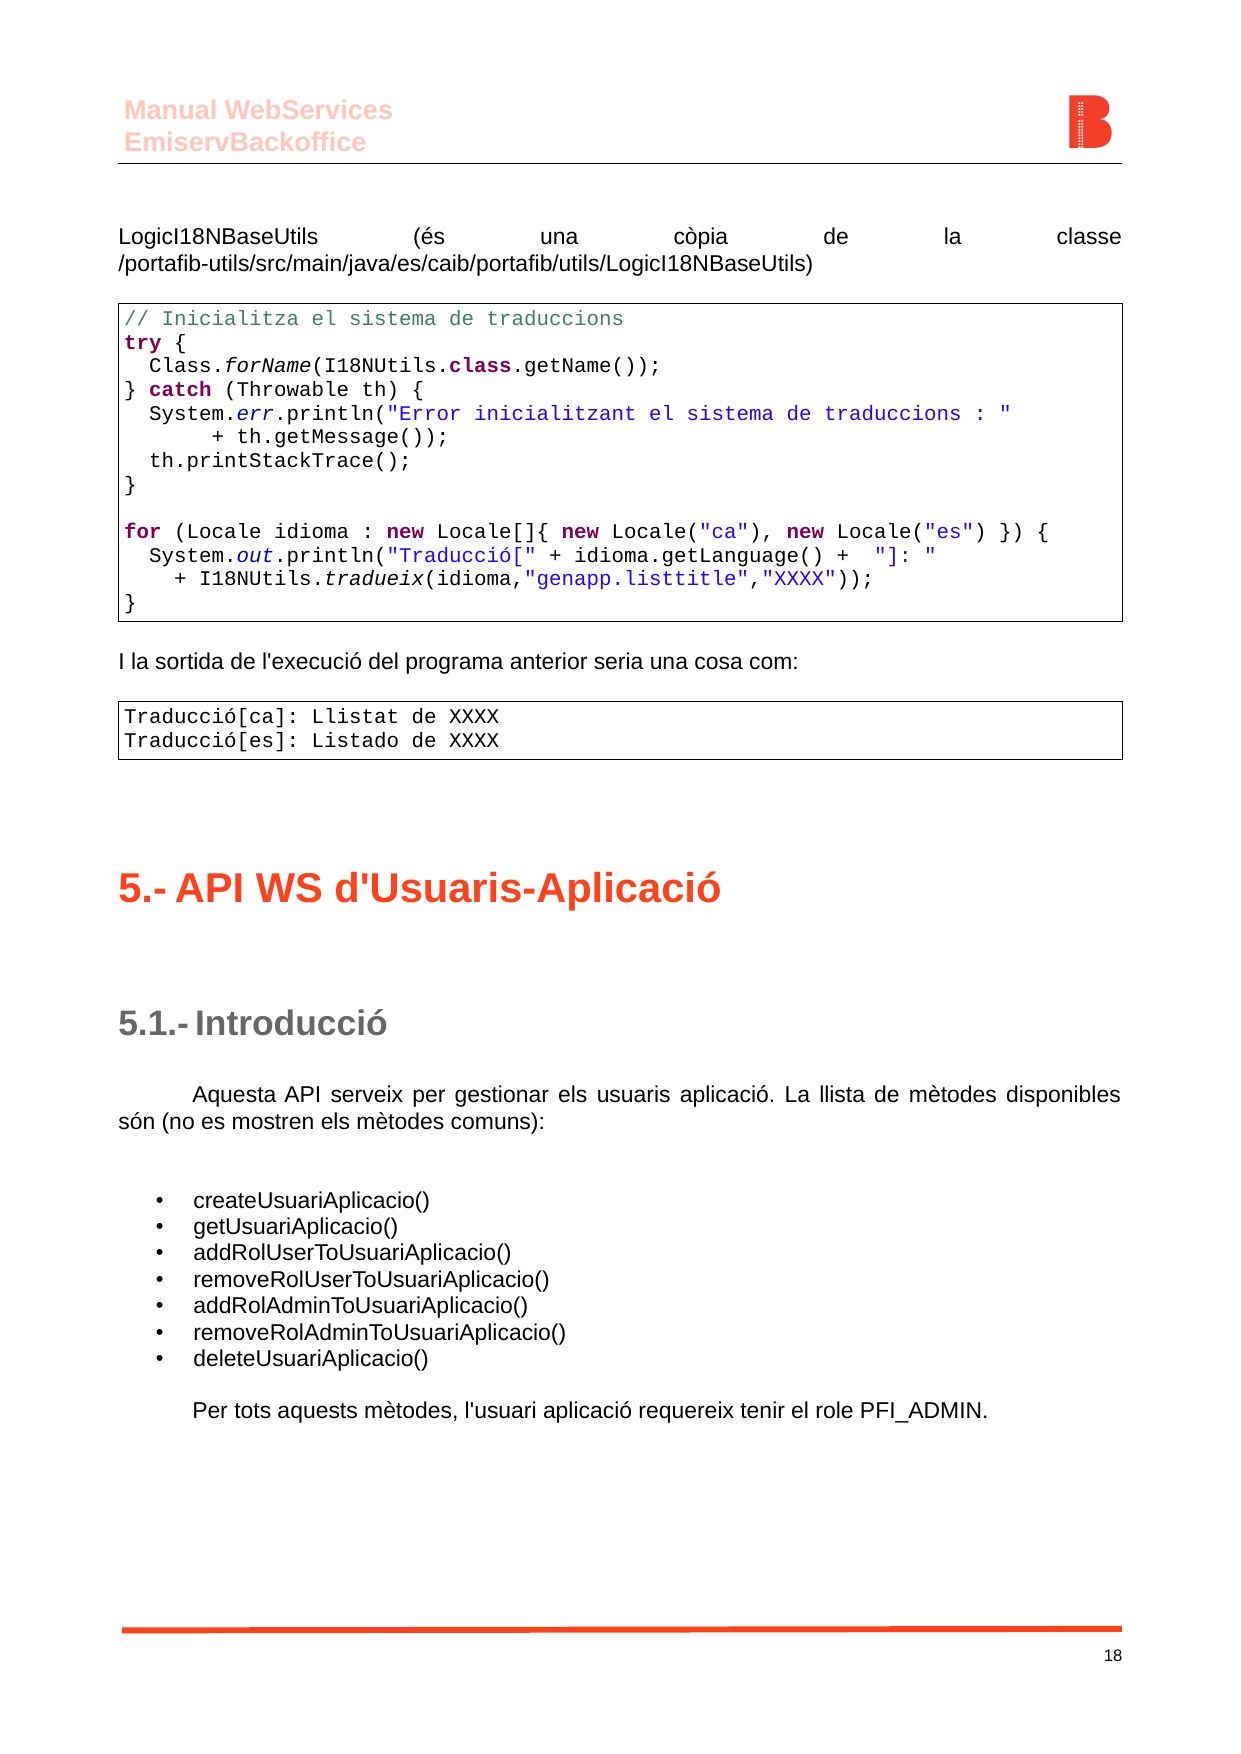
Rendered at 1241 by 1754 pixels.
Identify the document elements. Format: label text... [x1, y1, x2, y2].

list createUsuariAplicacio() [156, 1187, 1122, 1213]
text I la sortida de l'execució del programa anterior seria una cosa com: [118, 648, 1122, 674]
list deleteUsuariAplicacio() [156, 1345, 1122, 1371]
picture [1063, 94, 1117, 150]
text LogicI18NBaseUtils (és una còpia de la classe /portafib-utils/src/main/java/es/caib/portafib/utils/LogicI18NBaseUtils) [118, 223, 1122, 276]
text Per tots aquests mètodes, l'usuari aplicació requereix tenir el role PFI_ADMIN. [118, 1397, 1122, 1424]
table_header Traducció[ca]: Llistat de XXXX Traducció[es]: Listado de XXXX [119, 702, 1122, 759]
subtitle Introducció [118, 1002, 1122, 1042]
subtitle API WS d'Usuaris-Aplicació [118, 863, 1122, 911]
list removeRolAdminToUsuariAplicacio() [156, 1318, 1122, 1345]
list getUsuariAplicacio() [156, 1213, 1122, 1239]
table_header // Inicialitza el sistema de traduccions try { Class.forName(I18NUtils.class.getName()); } catch (Throwable th) { System.err.println("Error inicialitzant el sistema de traduccions : " + th.getMessage()); th.printStackTrace(); } for (Locale idioma : new Locale[]{ new Locale("ca"), new Locale("es") }) { System.out.println("Traducció[" + idioma.getLanguage() + "]: " + I18NUtils.tradueix(idioma,"genapp.listtitle","XXXX")); } [119, 304, 1122, 621]
list addRolUserToUsuariAplicacio() [156, 1239, 1122, 1266]
list addRolAdminToUsuariAplicacio() [156, 1292, 1122, 1318]
list removeRolUserToUsuariAplicacio() [156, 1266, 1122, 1292]
text Aquesta API serveix per gestionar els usuaris aplicació. La llista de mètodes disponibles són (no es mostren els mètodes comuns): [118, 1081, 1122, 1134]
